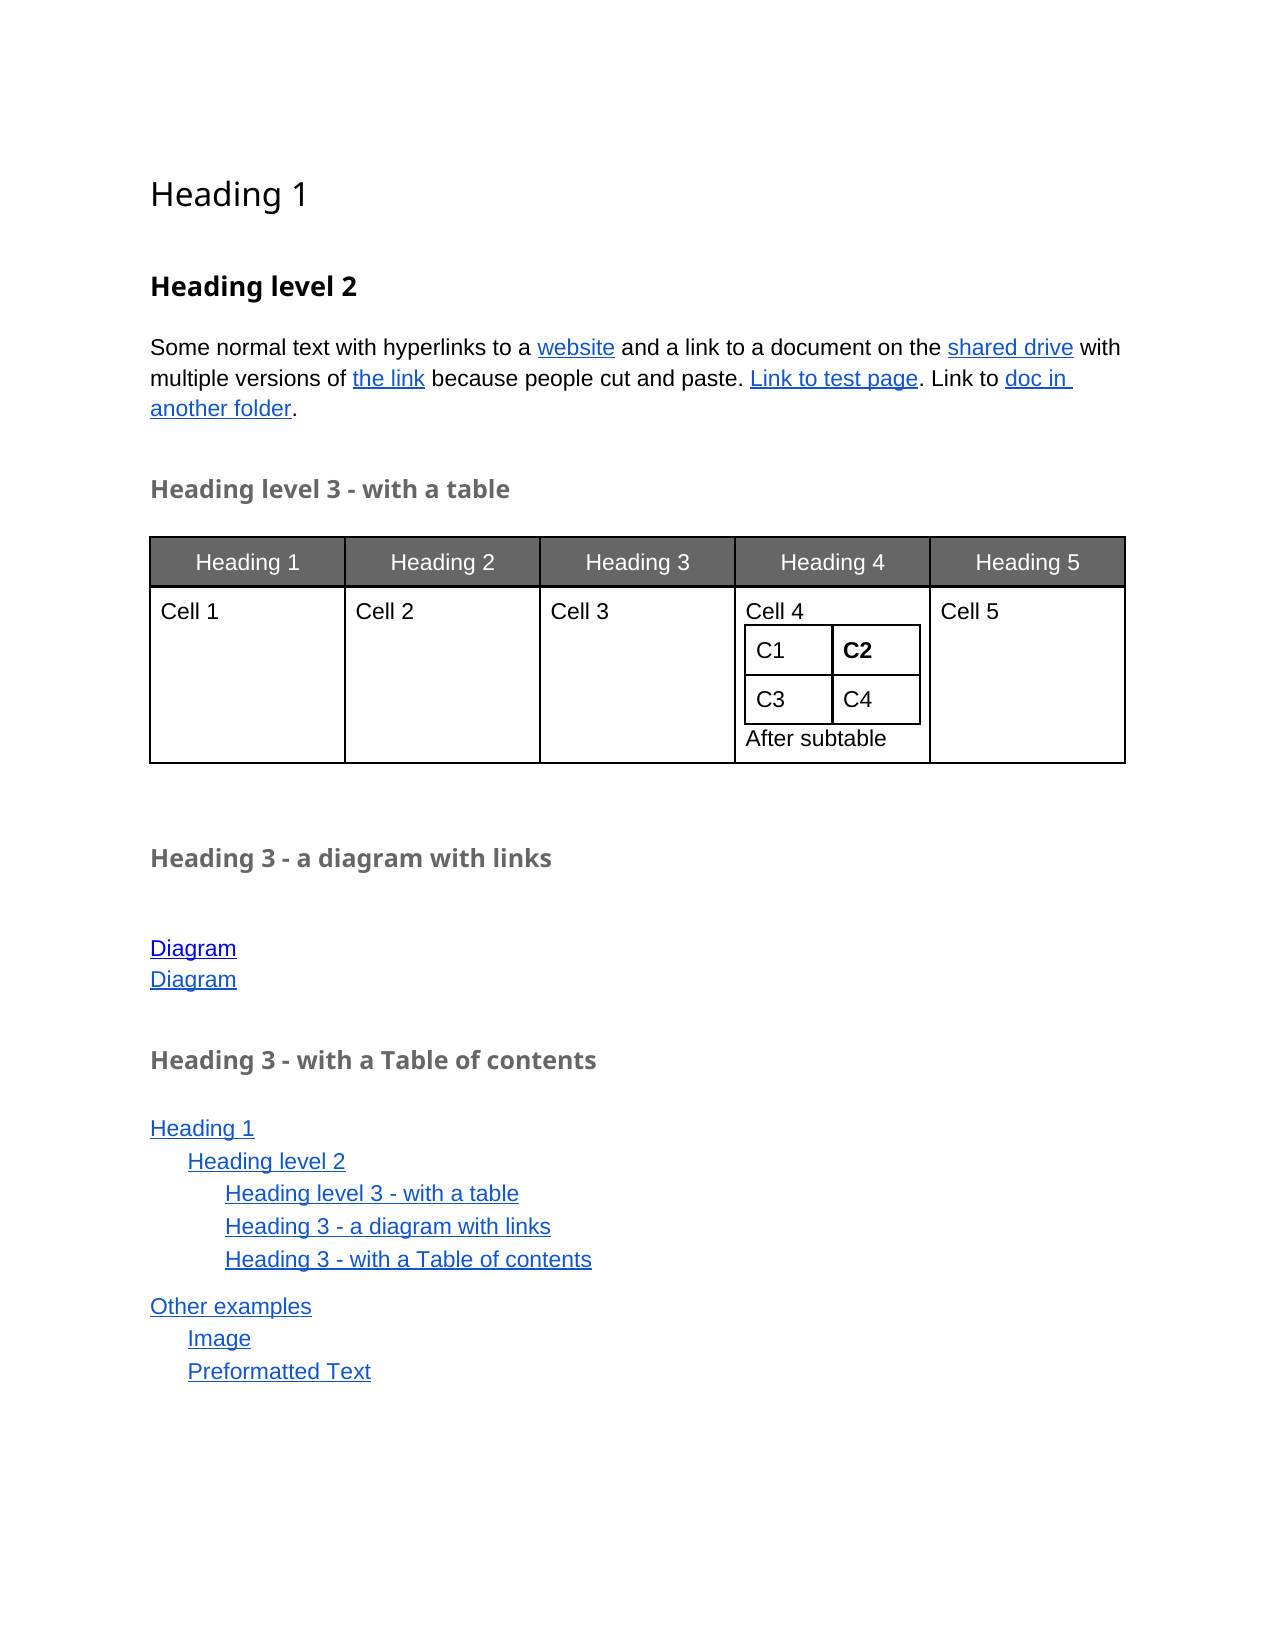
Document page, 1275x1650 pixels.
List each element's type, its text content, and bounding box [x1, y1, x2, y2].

table_cell C3 [746, 676, 831, 723]
text Diagram [150, 935, 1125, 962]
subtitle Heading level 3 - with a table [150, 472, 1125, 506]
table_cell Cell 1 [151, 588, 344, 762]
table_header Heading 5 [931, 538, 1124, 585]
text Heading 1 [150, 1115, 1125, 1142]
subtitle Heading level 2 [150, 267, 1125, 304]
text Some normal text with hyperlinks to a website and a link to a document on the shared drive with multiple versions of the link because people cut and paste. Link to test page. Link to doc in another folder. [150, 334, 1125, 421]
subtitle Heading 3 - a diagram with links [150, 841, 1125, 875]
table_cell Cell 3 [541, 588, 734, 762]
table_cell Cell 2 [346, 588, 539, 762]
text Heading level 2 [187, 1148, 1125, 1174]
text Preformatted Text [187, 1358, 1125, 1384]
table_header C2 [834, 626, 919, 673]
text Diagram [150, 966, 1125, 992]
table_header Heading 1 [151, 538, 344, 585]
subtitle Heading 3 - with a Table of contents [150, 1043, 1125, 1077]
text Heading 3 - with a Table of contents [225, 1246, 1125, 1272]
table_header Heading 2 [346, 538, 539, 585]
table_cell C4 [834, 676, 919, 723]
table_header Heading 3 [541, 538, 734, 585]
subtitle Heading 1 [150, 171, 1125, 216]
table_header Heading 4 [736, 538, 929, 585]
text Image [187, 1325, 1125, 1352]
text Heading level 3 - with a table [225, 1180, 1125, 1207]
text Other examples [150, 1293, 1125, 1319]
table_cell Cell 5 [931, 588, 1124, 762]
text Heading 3 - a diagram with links [225, 1213, 1125, 1239]
table_cell Cell 4 After subtable [736, 588, 929, 762]
table_header C1 [746, 626, 831, 673]
